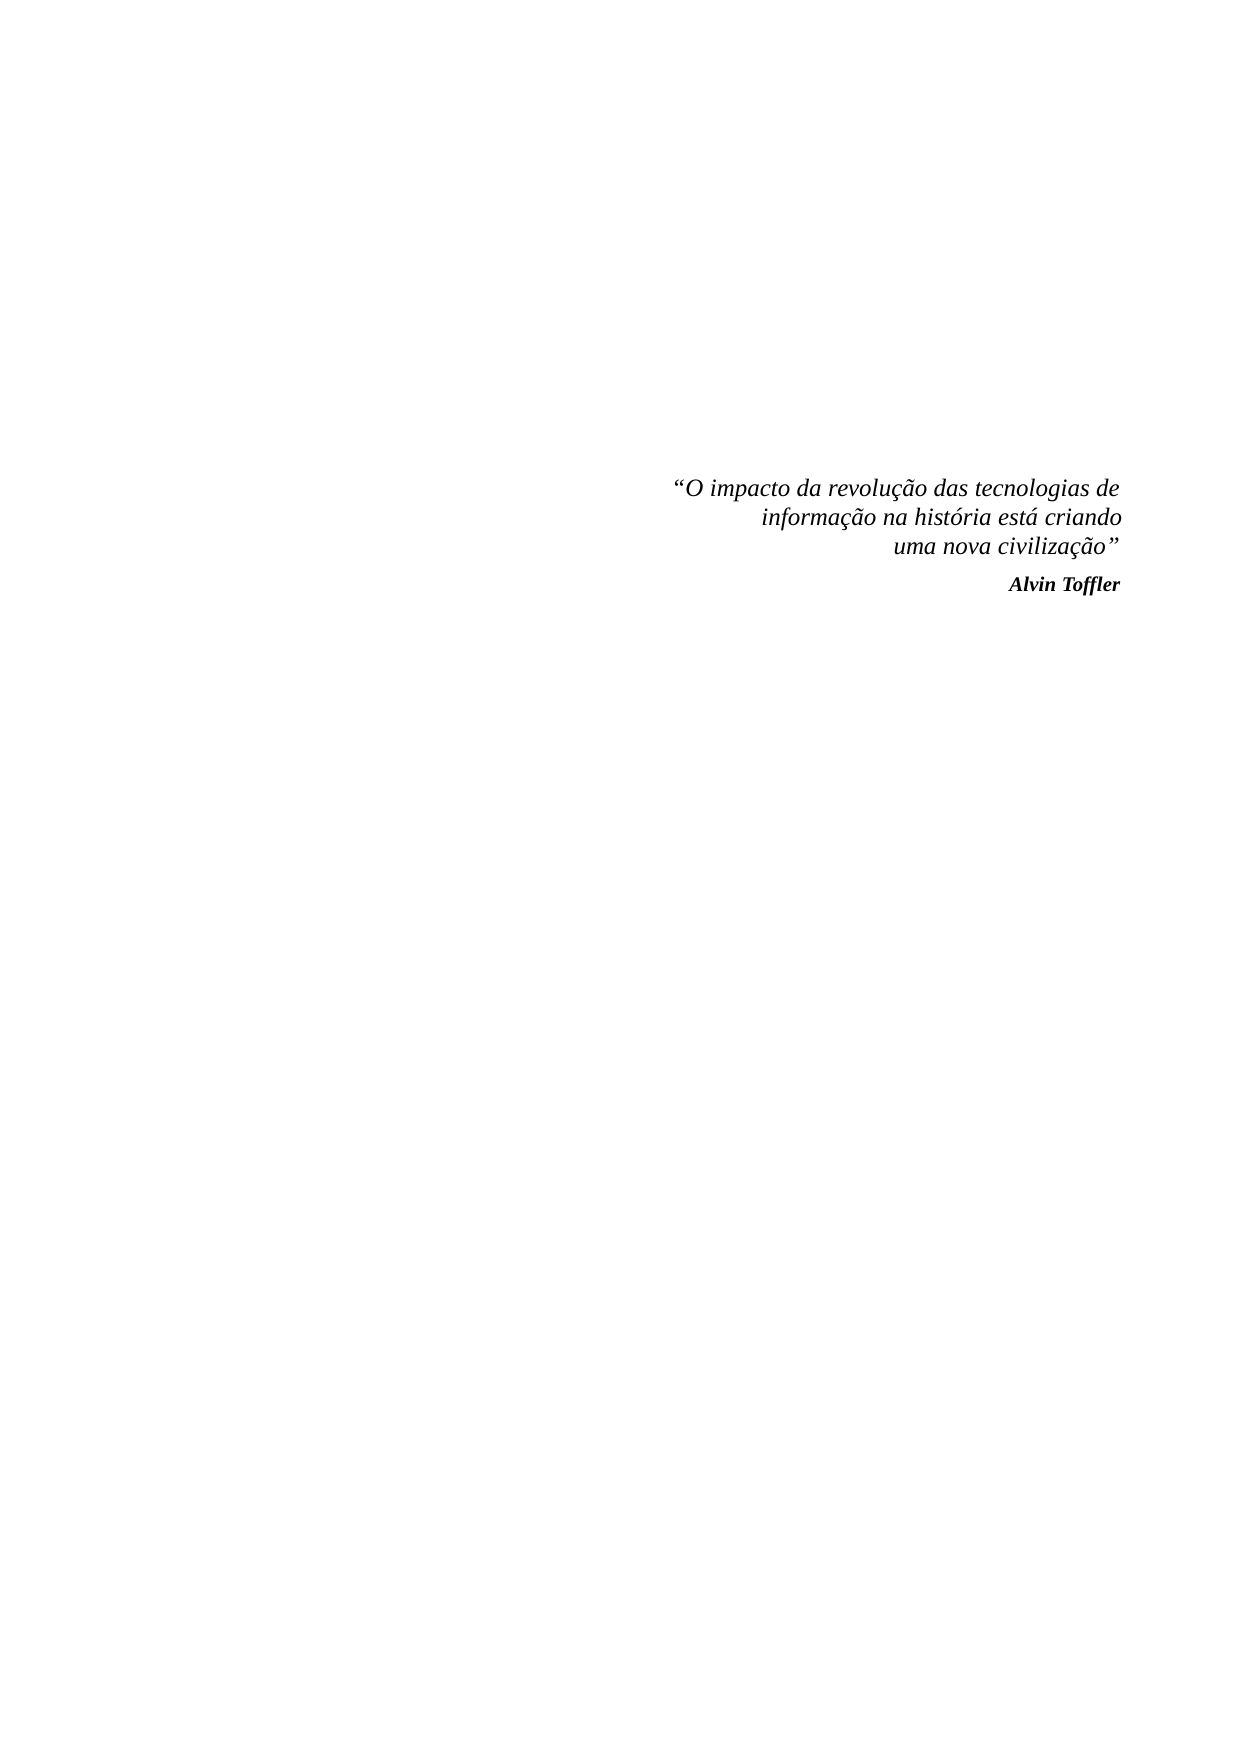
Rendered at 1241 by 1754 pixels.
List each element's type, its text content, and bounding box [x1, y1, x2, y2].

text Alvin Toffler [650, 572, 1122, 596]
text “O impacto da revolução das tecnologias de informação na história está criando uma nova civilização” [650, 472, 1122, 560]
